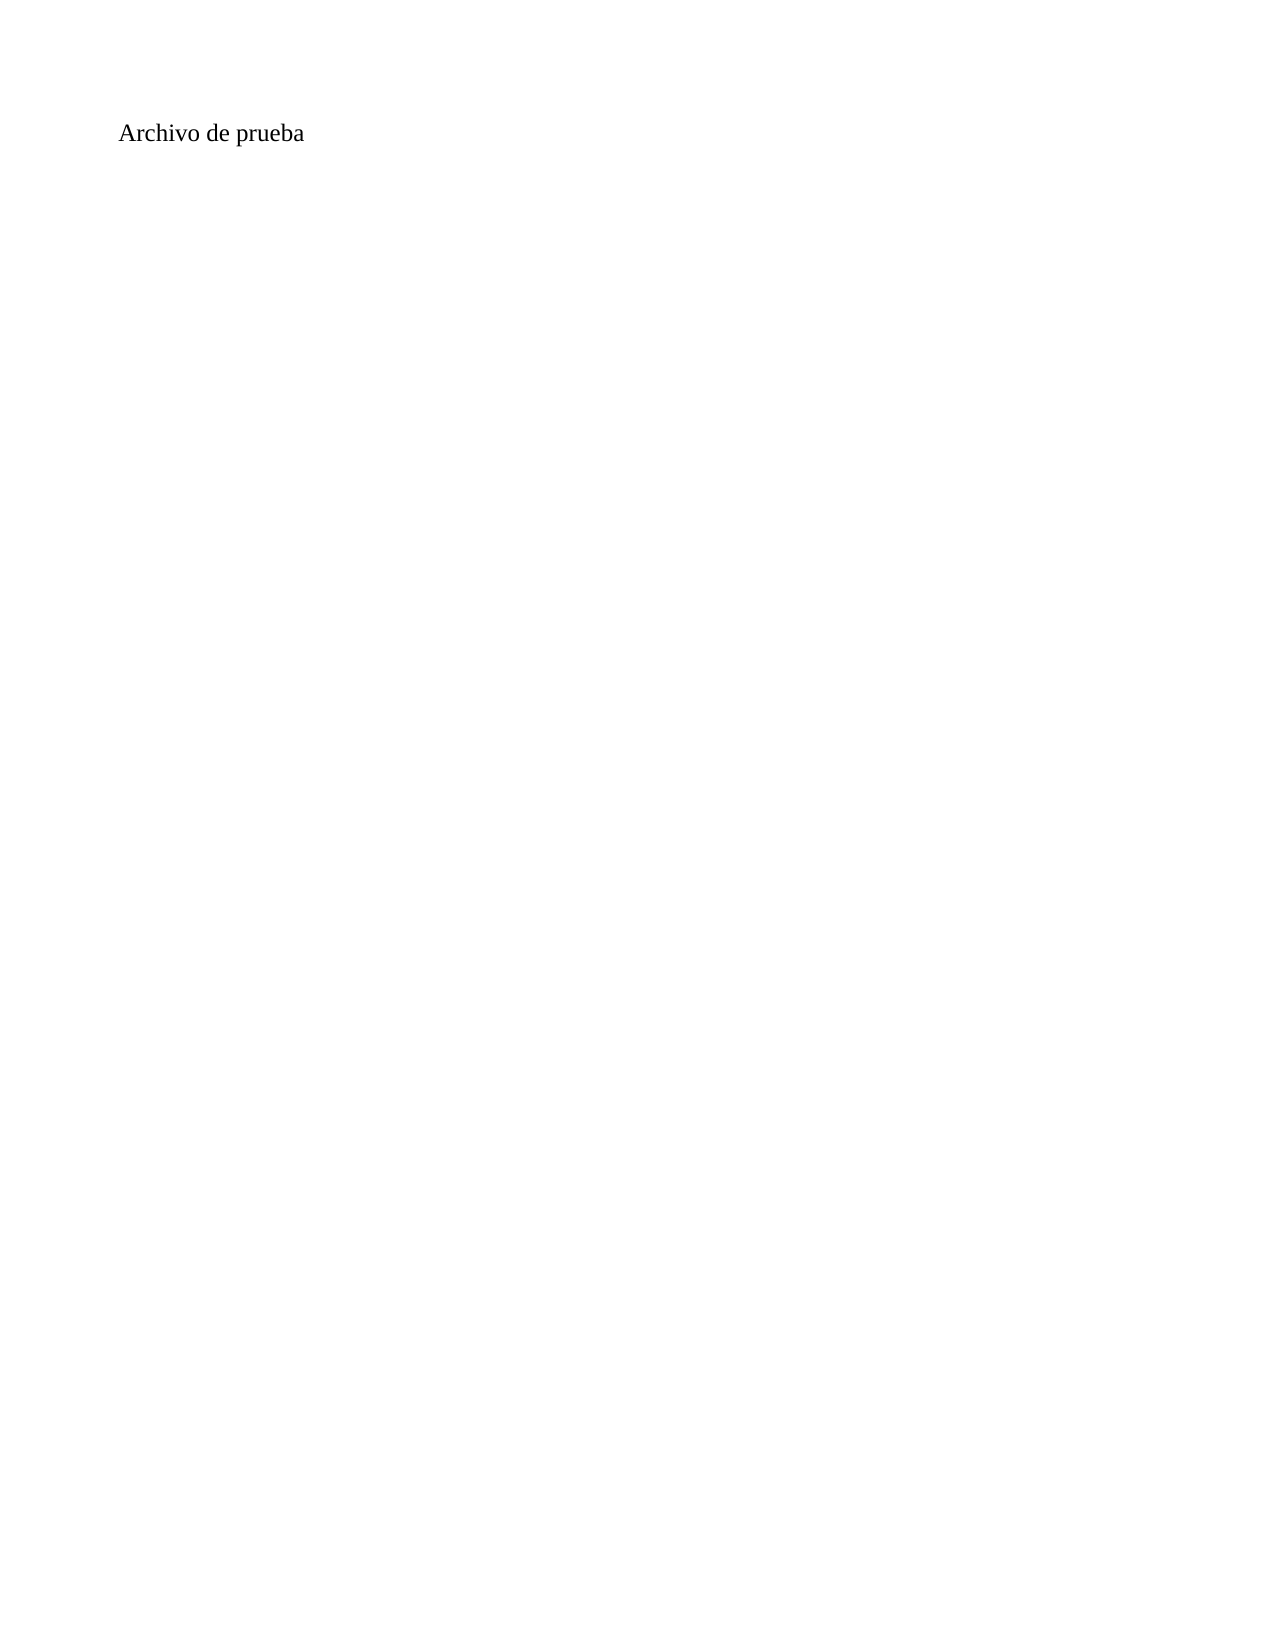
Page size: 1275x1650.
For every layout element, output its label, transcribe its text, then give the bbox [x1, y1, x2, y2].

text Archivo de prueba [118, 118, 1157, 147]
